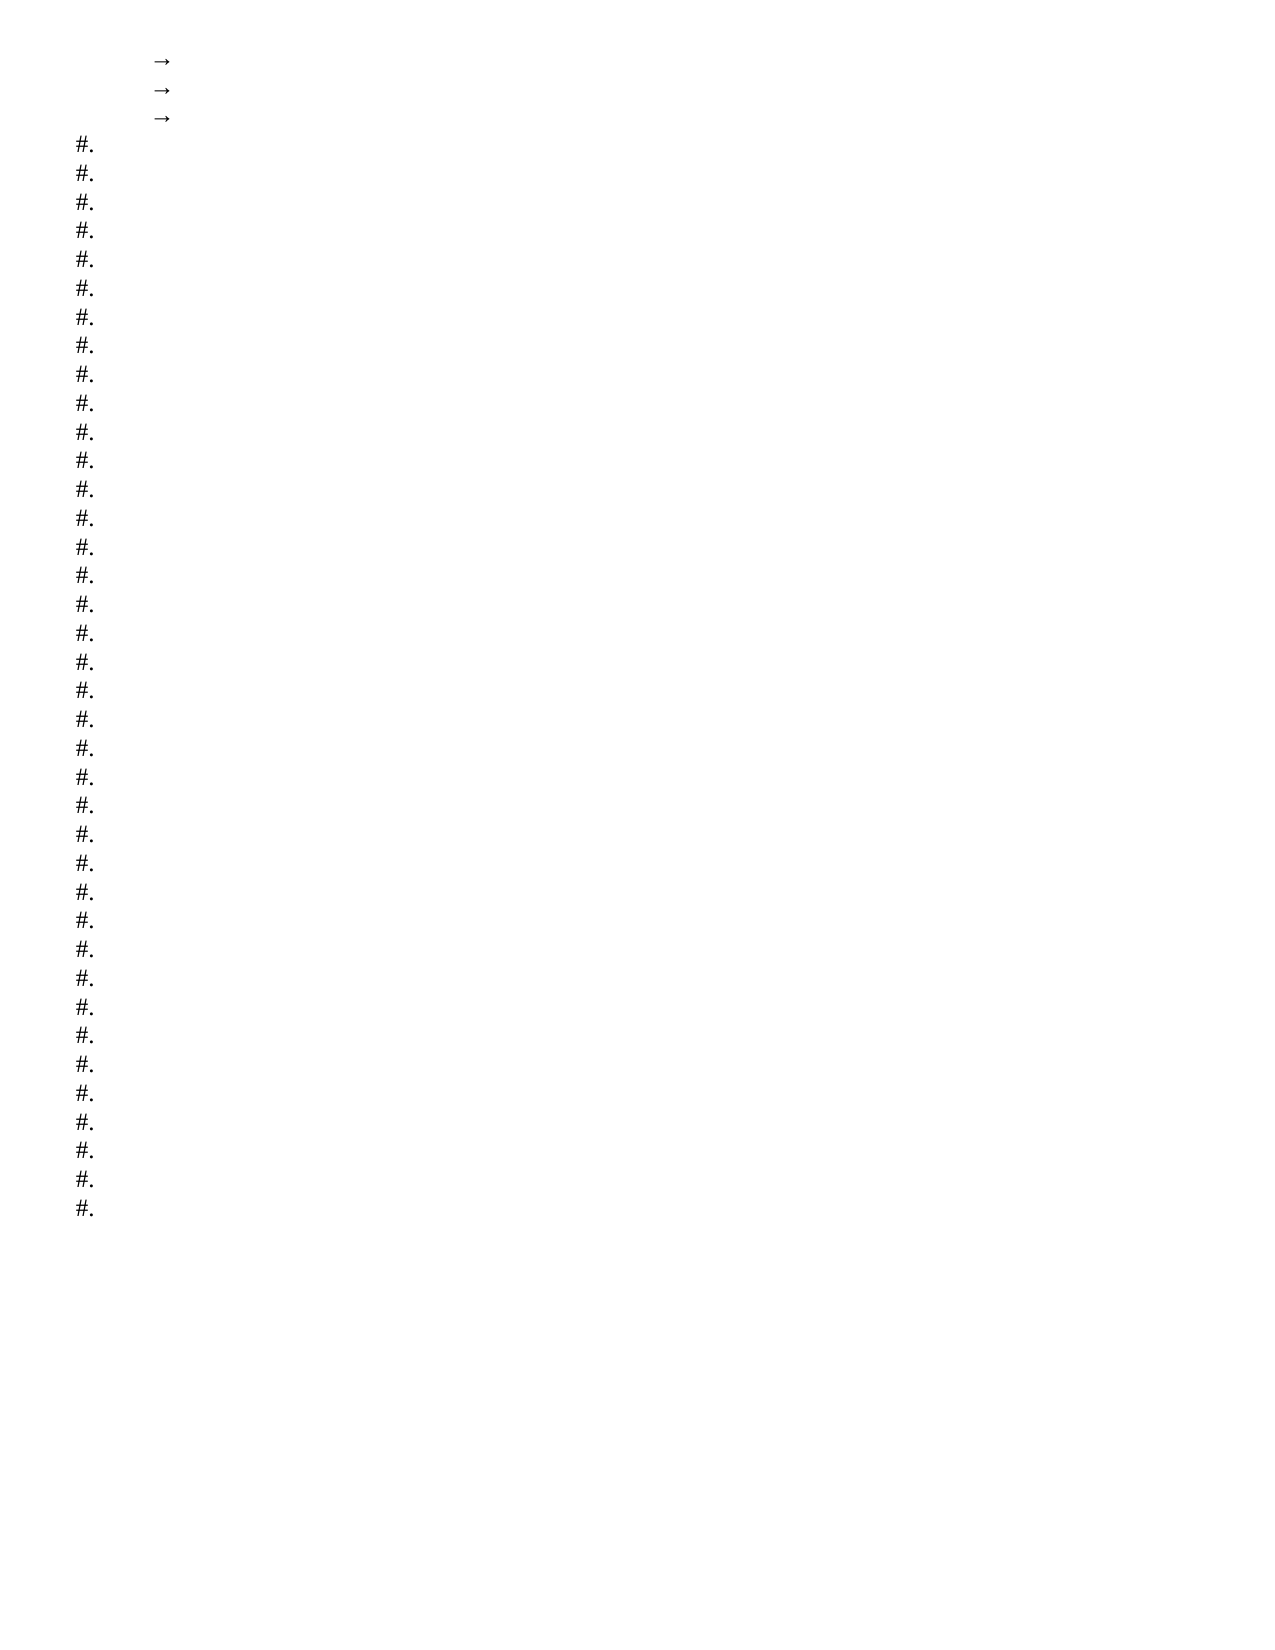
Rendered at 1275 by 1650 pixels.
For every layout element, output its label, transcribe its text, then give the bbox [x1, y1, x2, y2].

text #. [76, 704, 1201, 733]
text #. [76, 129, 1201, 158]
text #. [76, 1049, 1201, 1078]
text → [76, 43, 1201, 72]
text → [76, 72, 1201, 101]
text #. [76, 1021, 1201, 1049]
text #. [76, 733, 1201, 762]
text #. [76, 1107, 1201, 1136]
text #. [76, 1136, 1201, 1164]
text #. [76, 1193, 1201, 1222]
text #. [76, 963, 1201, 992]
text #. [76, 359, 1201, 388]
text #. [76, 1078, 1201, 1107]
text #. [76, 618, 1201, 647]
text #. [76, 302, 1201, 331]
text #. [76, 273, 1201, 302]
text #. [76, 848, 1201, 877]
text #. [76, 503, 1201, 532]
text #. [76, 992, 1201, 1021]
text #. [76, 244, 1201, 273]
text #. [76, 1164, 1201, 1193]
text #. [76, 187, 1201, 216]
text #. [76, 877, 1201, 906]
text #. [76, 791, 1201, 819]
text #. [76, 561, 1201, 589]
text #. [76, 417, 1201, 446]
text #. [76, 532, 1201, 561]
text #. [76, 906, 1201, 934]
text #. [76, 676, 1201, 704]
text #. [76, 216, 1201, 244]
text #. [76, 934, 1201, 963]
text #. [76, 647, 1201, 676]
text #. [76, 762, 1201, 791]
text #. [76, 589, 1201, 618]
text #. [76, 158, 1201, 187]
text #. [76, 331, 1201, 359]
text #. [76, 819, 1201, 848]
text #. [76, 446, 1201, 474]
text #. [76, 388, 1201, 417]
text #. [76, 474, 1201, 503]
text → [76, 101, 1201, 129]
